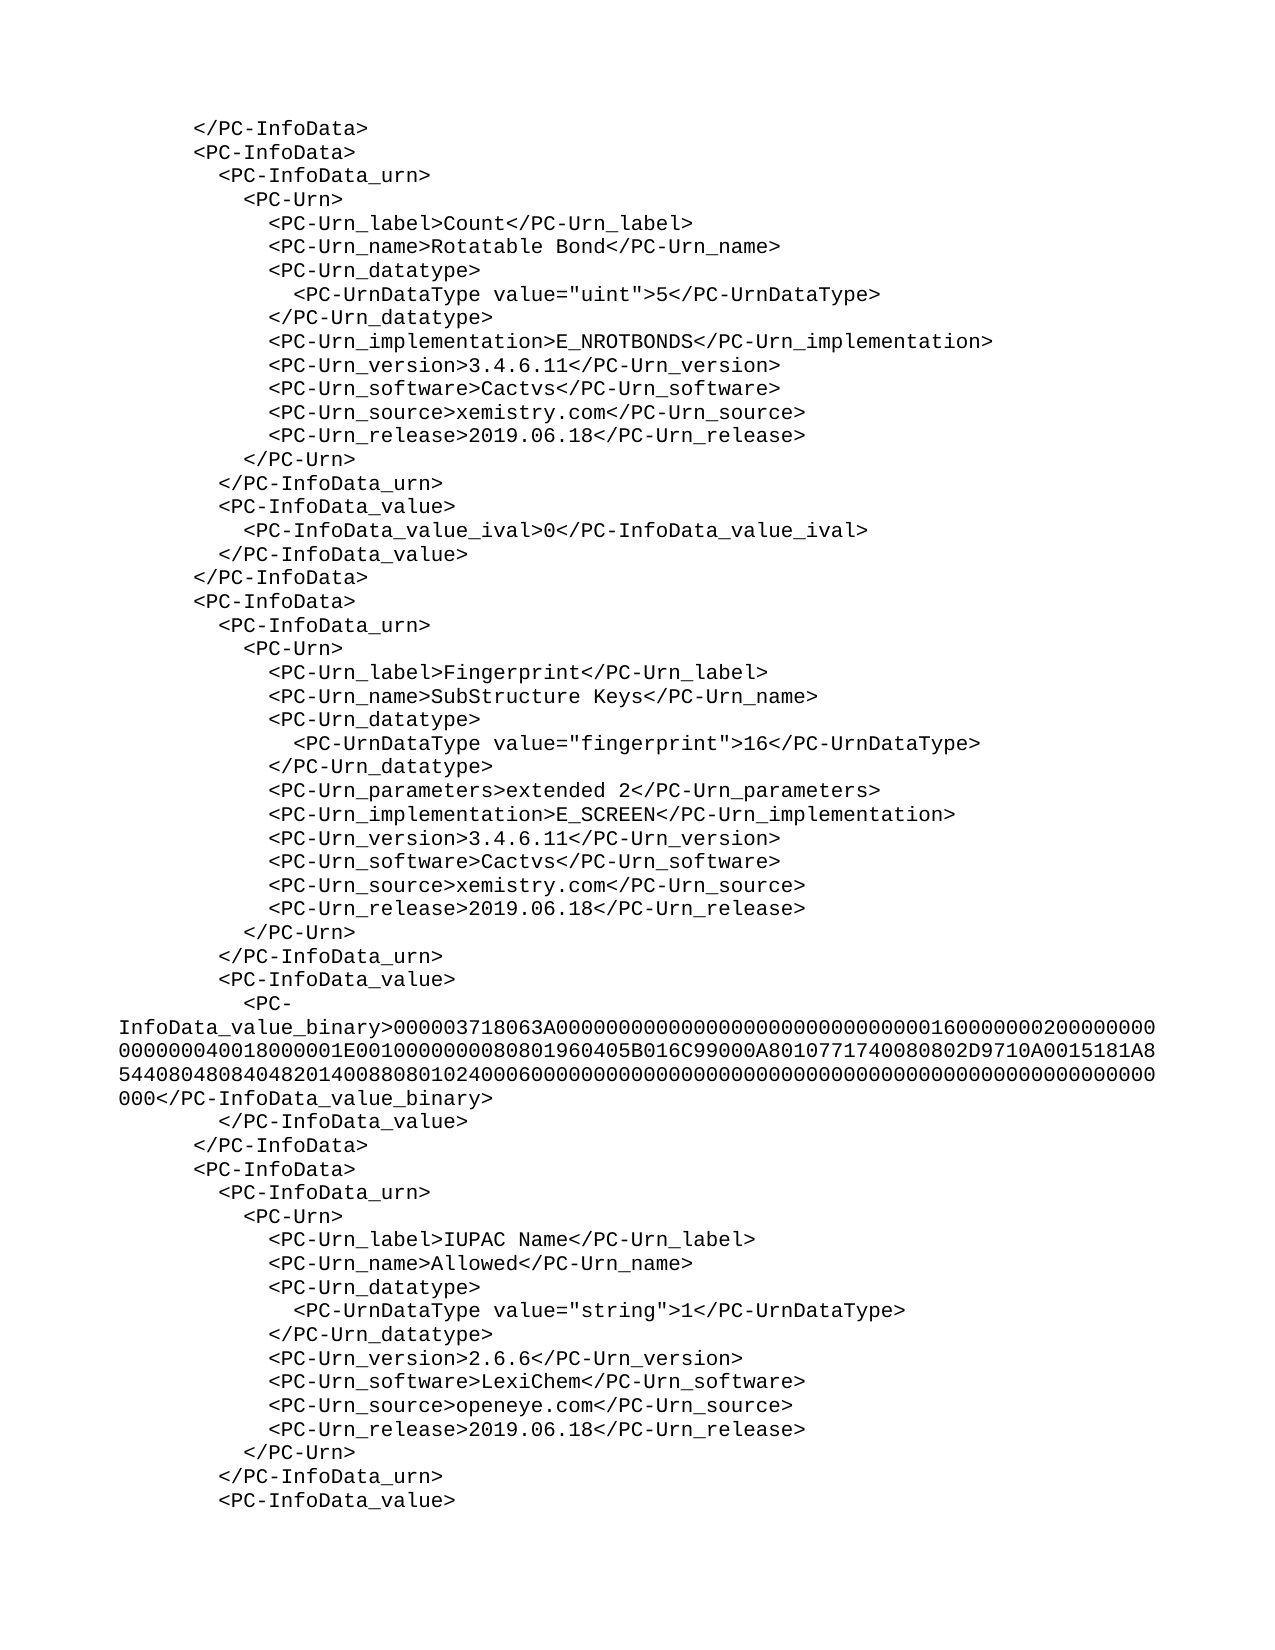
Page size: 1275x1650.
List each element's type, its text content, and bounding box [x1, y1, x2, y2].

text <PC-InfoData> [118, 142, 1157, 165]
text <PC-InfoData> [118, 591, 1157, 615]
text <PC-InfoData_value> [118, 496, 1157, 520]
text <PC-InfoData_value> [118, 969, 1157, 993]
text <PC-InfoData_urn> [118, 165, 1157, 189]
text <PC-Urn_source>xemistry.com</PC-Urn_source> [118, 402, 1157, 426]
text <PC-Urn_software>LexiChem</PC-Urn_software> [118, 1371, 1157, 1395]
text </PC-InfoData> [118, 118, 1157, 142]
text <PC-Urn> [118, 1206, 1157, 1229]
text <PC-Urn_version>2.6.6</PC-Urn_version> [118, 1348, 1157, 1371]
text <PC-Urn_implementation>E_NROTBONDS</PC-Urn_implementation> [118, 331, 1157, 354]
text <PC-InfoData_value> [118, 1489, 1157, 1513]
text </PC-InfoData> [118, 1135, 1157, 1158]
text <PC-Urn_label>Fingerprint</PC-Urn_label> [118, 662, 1157, 686]
text <PC-Urn_name>Rotatable Bond</PC-Urn_name> [118, 236, 1157, 260]
text </PC-Urn> [118, 922, 1157, 946]
text <PC-Urn_implementation>E_SCREEN</PC-Urn_implementation> [118, 804, 1157, 827]
text <PC-Urn_parameters>extended 2</PC-Urn_parameters> [118, 780, 1157, 804]
text <PC-InfoData_urn> [118, 615, 1157, 638]
text <PC-Urn_datatype> [118, 709, 1157, 733]
text </PC-InfoData_urn> [118, 1466, 1157, 1489]
text <PC-Urn_software>Cactvs</PC-Urn_software> [118, 378, 1157, 402]
text </PC-InfoData> [118, 567, 1157, 591]
text </PC-Urn> [118, 1442, 1157, 1466]
text </PC-InfoData_value> [118, 1111, 1157, 1135]
text <PC-UrnDataType value="fingerprint">16</PC-UrnDataType> [118, 733, 1157, 757]
text </PC-Urn_datatype> [118, 757, 1157, 780]
text </PC-Urn_datatype> [118, 1324, 1157, 1348]
text <PC-Urn_label>IUPAC Name</PC-Urn_label> [118, 1229, 1157, 1253]
text <PC-Urn_label>Count</PC-Urn_label> [118, 213, 1157, 236]
text <PC-InfoData_urn> [118, 1182, 1157, 1206]
text <PC-Urn> [118, 189, 1157, 213]
text </PC-InfoData_value> [118, 544, 1157, 567]
text <PC-Urn_name>SubStructure Keys</PC-Urn_name> [118, 686, 1157, 709]
text </PC-InfoData_urn> [118, 473, 1157, 496]
text </PC-InfoData_urn> [118, 946, 1157, 969]
text <PC-Urn> [118, 638, 1157, 662]
text <PC-InfoData_value_binary>000003718063A000000000000000000000000000000160000000200000000000000040018000001E0010000000080801960405B016C99000A8010771740080802D9710A0015181A854408048084048201400880801024000600000000000000000000000000000000000000000000000000000</PC-InfoData_value_binary> [118, 993, 1157, 1111]
text <PC-UrnDataType value="uint">5</PC-UrnDataType> [118, 284, 1157, 307]
text <PC-Urn_release>2019.06.18</PC-Urn_release> [118, 898, 1157, 922]
text <PC-Urn_source>xemistry.com</PC-Urn_source> [118, 875, 1157, 898]
text <PC-Urn_datatype> [118, 260, 1157, 284]
text <PC-Urn_version>3.4.6.11</PC-Urn_version> [118, 354, 1157, 378]
text <PC-Urn_release>2019.06.18</PC-Urn_release> [118, 1419, 1157, 1442]
text <PC-Urn_source>openeye.com</PC-Urn_source> [118, 1395, 1157, 1419]
text <PC-Urn_name>Allowed</PC-Urn_name> [118, 1253, 1157, 1277]
text <PC-Urn_version>3.4.6.11</PC-Urn_version> [118, 827, 1157, 851]
text <PC-InfoData_value_ival>0</PC-InfoData_value_ival> [118, 520, 1157, 544]
text <PC-Urn_software>Cactvs</PC-Urn_software> [118, 851, 1157, 875]
text <PC-InfoData> [118, 1158, 1157, 1182]
text <PC-Urn_release>2019.06.18</PC-Urn_release> [118, 426, 1157, 449]
text <PC-Urn_datatype> [118, 1277, 1157, 1300]
text <PC-UrnDataType value="string">1</PC-UrnDataType> [118, 1300, 1157, 1324]
text </PC-Urn> [118, 449, 1157, 473]
text </PC-Urn_datatype> [118, 307, 1157, 331]
